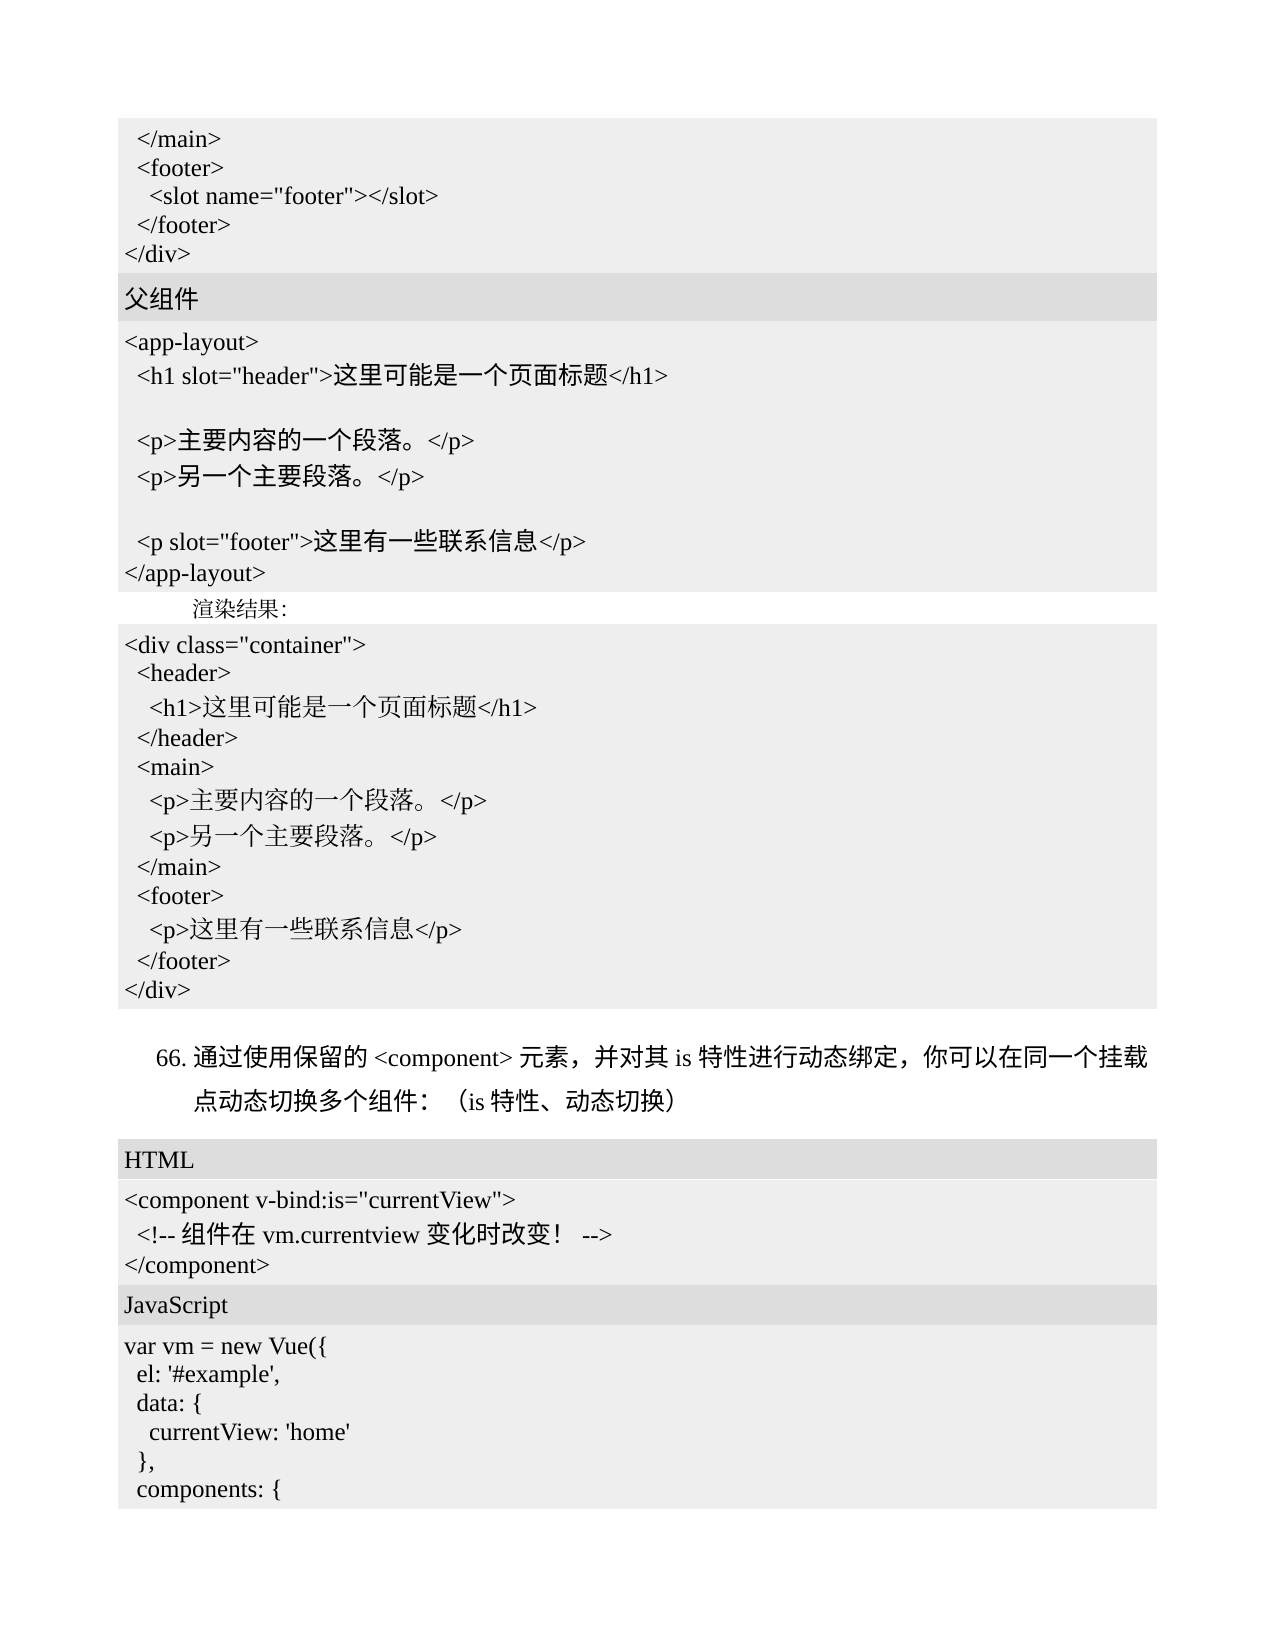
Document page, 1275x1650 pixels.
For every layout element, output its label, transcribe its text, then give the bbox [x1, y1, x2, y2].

list 通过使用保留的 <component> 元素，并对其 is 特性进行动态绑定，你可以在同一个挂载点动态切换多个组件：（is特性、动态切换） [156, 1038, 1157, 1118]
table_cell <app-layout> <h1 slot="header">这里可能是一个页面标题</h1> <p>主要内容的一个段落。</p> <p>另一个主要段落。</p> <p slot="footer">这里有一些联系信息</p> </app-layout> [118, 321, 1157, 592]
table_header <div class="container"> <header> <h1>这里可能是一个页面标题</h1> </header> <main> <p>主要内容的一个段落。</p> <p>另一个主要段落。</p> </main> <footer> <p>这里有一些联系信息</p> </footer> </div> [118, 624, 1157, 1009]
table_cell </main> <footer> <slot name="footer"></slot> </footer> </div> [118, 118, 1157, 273]
text 渲染结果： [118, 592, 1157, 624]
table_cell 父组件 [118, 273, 1157, 321]
table_cell var vm = new Vue({ el: '#example', data: { currentView: 'home' }, components: { [118, 1325, 1157, 1509]
table_cell JavaScript [118, 1285, 1157, 1325]
table_cell <component v-bind:is="currentView"> <!-- 组件在 vm.currentview 变化时改变！ --> </component> [118, 1180, 1157, 1285]
table_header HTML [118, 1139, 1157, 1179]
